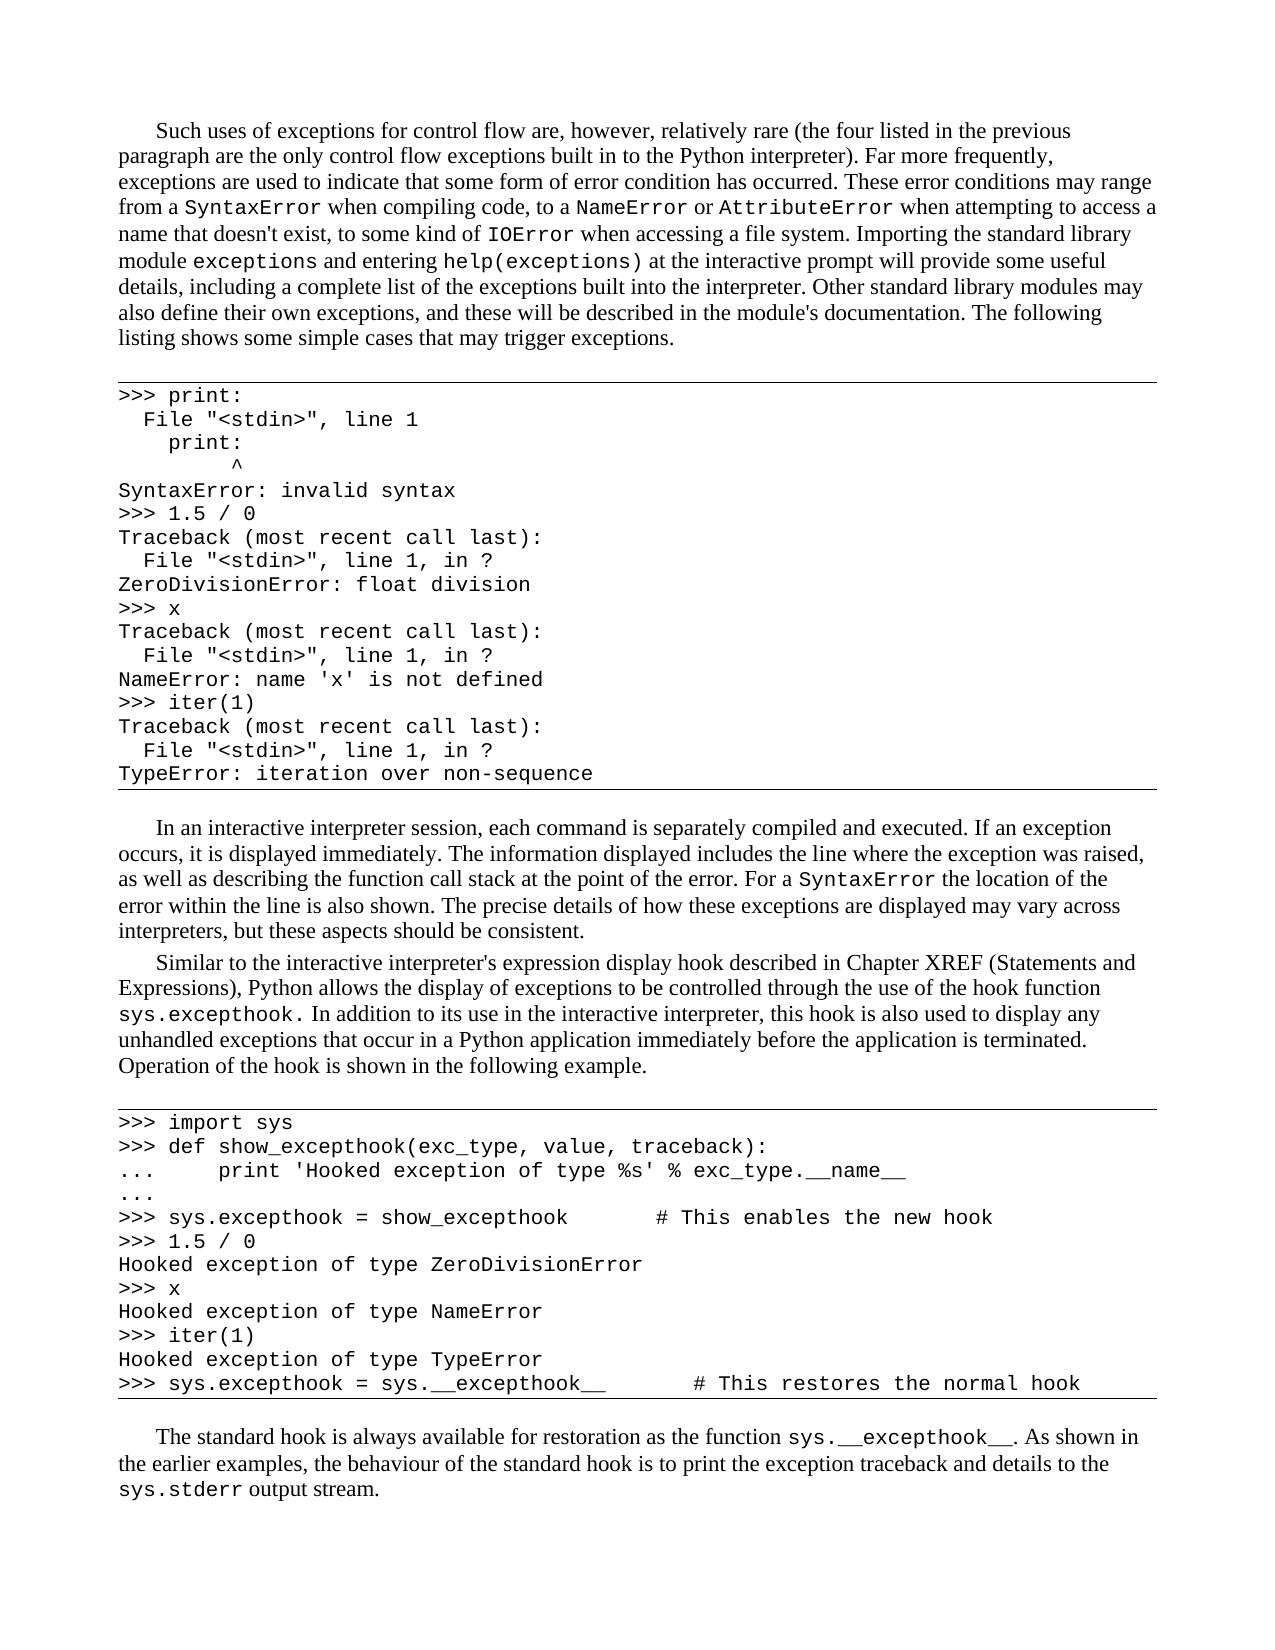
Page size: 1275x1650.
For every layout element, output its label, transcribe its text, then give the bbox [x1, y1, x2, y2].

text Traceback (most recent call last): [118, 527, 1157, 551]
text Such uses of exceptions for control flow are, however, relatively rare (the four listed in the previous paragraph are the only control flow exceptions built in to the Python interpreter). Far more frequently, exceptions are used to indicate that some form of error condition has occurred. These error conditions may range from a SyntaxError when compiling code, to a NameError or AttributeError when attempting to access a name that doesn't exist, to some kind of IOError when accessing a file system. Importing the standard library module exceptions and entering help(exceptions) at the interactive prompt will provide some useful details, including a complete list of the exceptions built into the interpreter. Other standard library modules may also define their own exceptions, and these will be described in the module's documentation. The following listing shows some simple cases that may trigger exceptions. [118, 118, 1157, 351]
text >>> iter(1) [118, 692, 1157, 716]
text >>> iter(1) [118, 1325, 1157, 1349]
text >>> 1.5 / 0 [118, 503, 1157, 527]
text Hooked exception of type NameError [118, 1302, 1157, 1325]
text Hooked exception of type ZeroDivisionError [118, 1254, 1157, 1278]
text >>> print: [118, 383, 1157, 409]
text ... [118, 1183, 1157, 1207]
text SyntaxError: invalid syntax [118, 479, 1157, 503]
text Hooked exception of type TypeError [118, 1349, 1157, 1372]
text >>> x [118, 1278, 1157, 1302]
text NameError: name 'x' is not defined [118, 669, 1157, 692]
text TypeError: iteration over non-sequence [118, 763, 1157, 789]
text ... print 'Hooked exception of type %s' % exc_type.__name__ [118, 1160, 1157, 1183]
text ZeroDivisionError: float division [118, 574, 1157, 598]
text >>> 1.5 / 0 [118, 1231, 1157, 1254]
text In an interactive interpreter session, each command is separately compiled and executed. If an exception occurs, it is displayed immediately. The information displayed includes the line where the exception was raised, as well as describing the function call stack at the point of the error. For a SyntaxError the location of the error within the line is also shown. The precise details of how these exceptions are displayed may vary across interpreters, but these aspects should be consistent. [118, 815, 1157, 943]
text Traceback (most recent call last): [118, 716, 1157, 740]
text >>> sys.excepthook = show_excepthook # This enables the new hook [118, 1207, 1157, 1231]
text The standard hook is always available for restoration as the function sys.__excepthook__. As shown in the earlier examples, the behaviour of the standard hook is to print the exception traceback and details to the sys.stderr output stream. [118, 1424, 1157, 1503]
text File "<stdin>", line 1, in ? [118, 551, 1157, 574]
text >>> sys.excepthook = sys.__excepthook__ # This restores the normal hook [118, 1372, 1157, 1398]
text File "<stdin>", line 1, in ? [118, 740, 1157, 763]
text print: [118, 432, 1157, 456]
text File "<stdin>", line 1 [118, 409, 1157, 432]
text >>> import sys [118, 1110, 1157, 1136]
text File "<stdin>", line 1, in ? [118, 645, 1157, 669]
text ^ [118, 456, 1157, 479]
text >>> def show_excepthook(exc_type, value, traceback): [118, 1136, 1157, 1160]
text Similar to the interactive interpreter's expression display hook described in Chapter XREF (Statements and Expressions), Python allows the display of exceptions to be controlled through the use of the hook function sys.excepthook. In addition to its use in the interactive interpreter, this hook is also used to display any unhandled exceptions that occur in a Python application immediately before the application is terminated. Operation of the hook is shown in the following example. [118, 950, 1157, 1078]
text Traceback (most recent call last): [118, 621, 1157, 645]
text >>> x [118, 598, 1157, 621]
